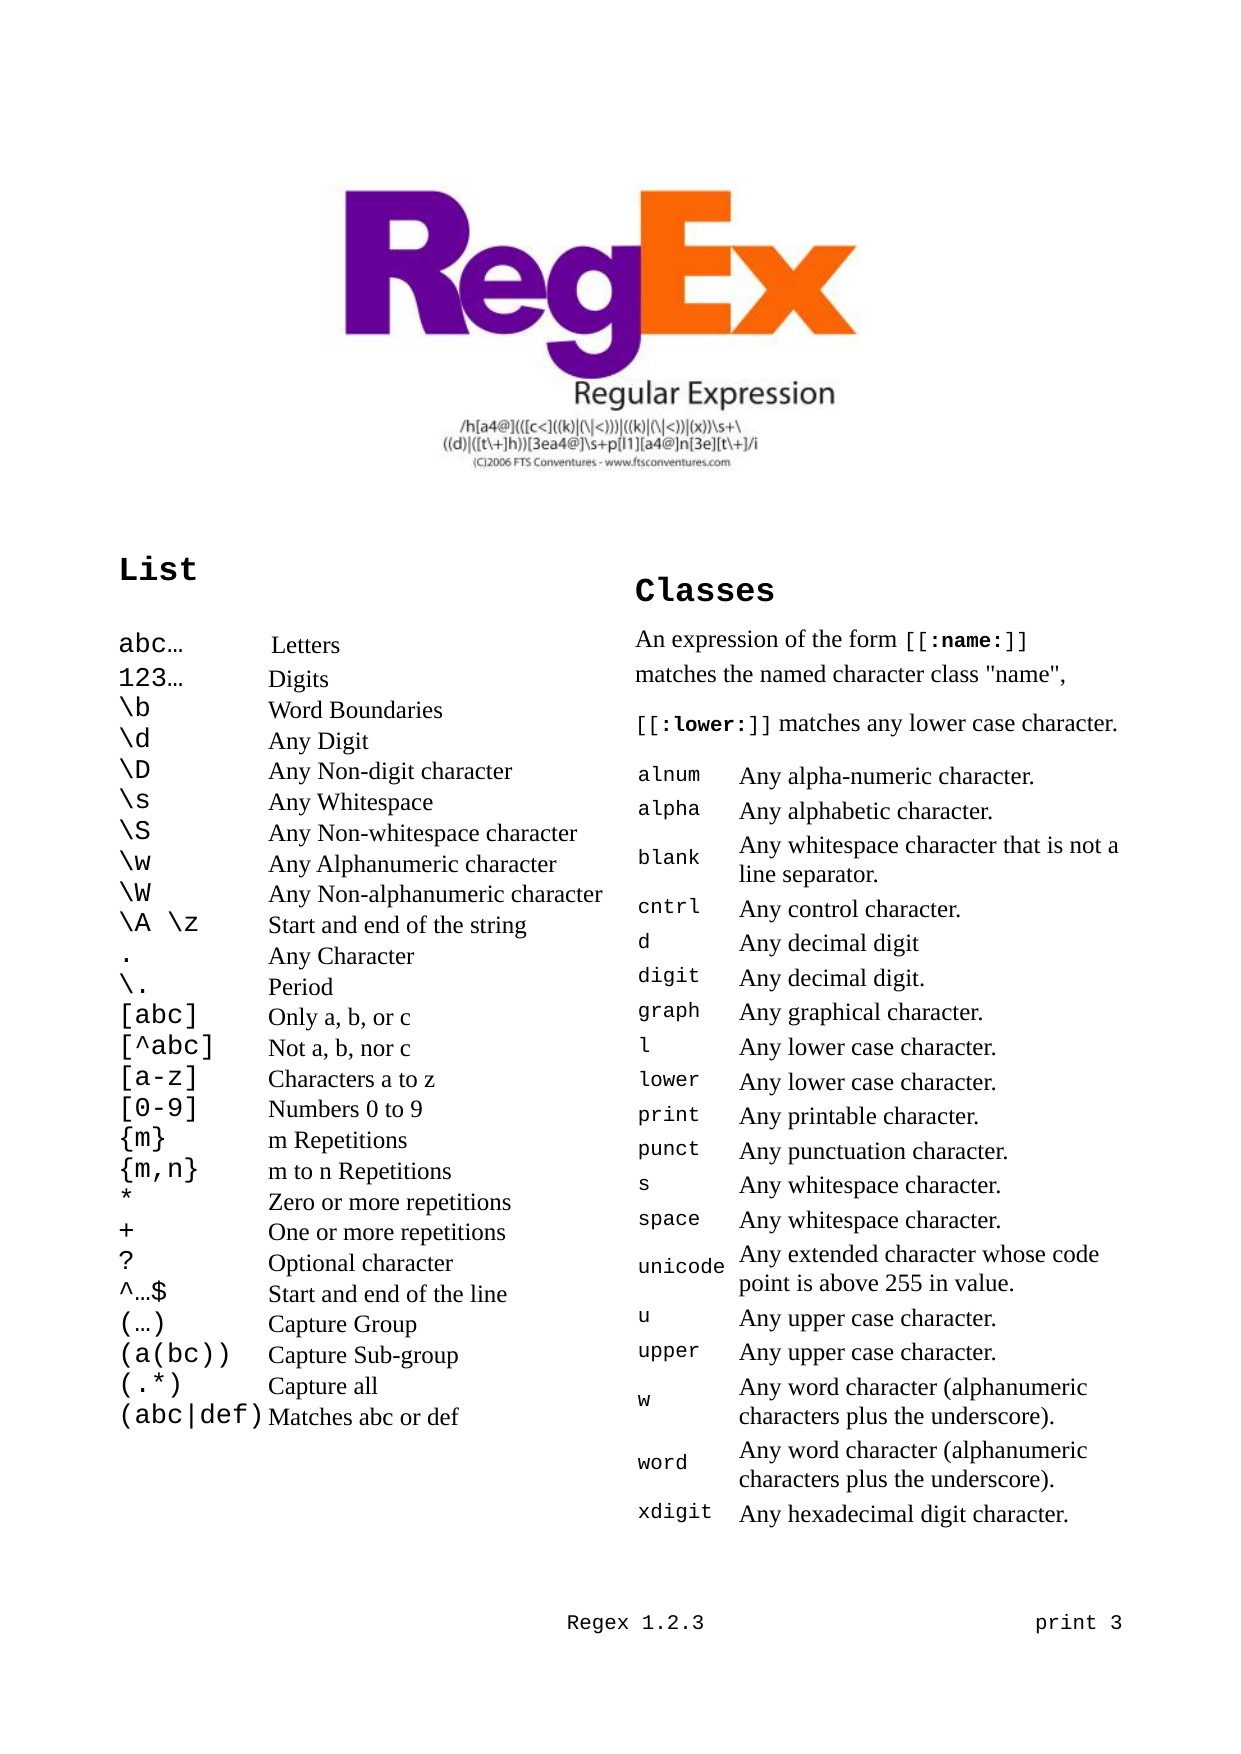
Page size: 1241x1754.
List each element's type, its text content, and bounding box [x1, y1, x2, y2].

table_cell space [635, 1202, 736, 1237]
table_cell Any control character. [736, 891, 1122, 925]
table_cell Only a, b, or c [268, 1001, 605, 1032]
table_cell Any Non-alphanumeric character [268, 879, 605, 909]
table_cell ^…$ [118, 1278, 268, 1309]
picture [307, 143, 933, 516]
table_cell Not a, b, nor c [268, 1032, 605, 1063]
table_cell [^abc] [118, 1032, 268, 1063]
table_cell unicode [635, 1237, 736, 1300]
table_cell Any Digit [268, 725, 605, 756]
table_cell \d [118, 725, 268, 756]
table_cell 123… [118, 663, 268, 694]
table_cell Any decimal digit [736, 925, 1122, 960]
table_cell blank [635, 828, 736, 891]
table_cell \D [118, 756, 268, 786]
table_cell Any graphical character. [736, 995, 1122, 1029]
table_cell \. [118, 971, 268, 1001]
table_cell Any upper case character. [736, 1335, 1122, 1369]
table_cell m Repetitions [268, 1124, 605, 1155]
table_cell Any lower case character. [736, 1064, 1122, 1098]
table_cell Any printable character. [736, 1098, 1122, 1133]
table_cell (…) [118, 1309, 268, 1339]
table_cell + [118, 1216, 268, 1247]
table_cell Any extended character whose code point is above 255 in value. [736, 1237, 1122, 1300]
table_cell [abc] [118, 1001, 268, 1032]
table_cell cntrl [635, 891, 736, 925]
table_cell {m} [118, 1124, 268, 1155]
table_cell ? [118, 1247, 268, 1278]
table_cell l [635, 1029, 736, 1064]
table_cell Matches abc or def [268, 1401, 605, 1432]
table_cell Zero or more repetitions [268, 1186, 605, 1216]
table_cell Digits [268, 663, 605, 694]
table_cell Any Non-digit character [268, 756, 605, 786]
table_cell Any whitespace character that is not a line separator. [736, 828, 1122, 891]
table_cell \S [118, 817, 268, 848]
table_cell alpha [635, 793, 736, 827]
table_cell d [635, 925, 736, 960]
table_cell upper [635, 1335, 736, 1369]
table_cell Any Whitespace [268, 786, 605, 817]
table_cell [0-9] [118, 1094, 268, 1124]
table_cell Period [268, 971, 605, 1001]
table_cell graph [635, 995, 736, 1029]
table_cell punct [635, 1133, 736, 1167]
table_cell Start and end of the string [268, 909, 605, 940]
table_cell Any whitespace character. [736, 1168, 1122, 1202]
table_cell w [635, 1369, 736, 1432]
table_cell lower [635, 1064, 736, 1098]
table_header alnum [635, 758, 736, 793]
table_cell Any Alphanumeric character [268, 848, 605, 878]
table_cell Capture all [268, 1370, 605, 1401]
table_cell Capture Sub-group [268, 1339, 605, 1370]
table_cell Any alphabetic character. [736, 793, 1122, 827]
table_header Any alpha-numeric character. [736, 758, 1122, 793]
table_cell Any Character [268, 940, 605, 971]
table_cell Any upper case character. [736, 1300, 1122, 1334]
table_cell digit [635, 960, 736, 994]
table_cell \A \z [118, 909, 268, 940]
table_cell Any lower case character. [736, 1029, 1122, 1064]
table_header abc… [118, 627, 268, 663]
table_cell (abc|def) [118, 1401, 268, 1432]
table_cell xdigit [635, 1496, 736, 1530]
table_cell Numbers 0 to 9 [268, 1094, 605, 1124]
table_cell Any whitespace character. [736, 1202, 1122, 1237]
table_cell \W [118, 879, 268, 909]
table_cell * [118, 1186, 268, 1216]
table_cell Any punctuation character. [736, 1133, 1122, 1167]
table_cell Optional character [268, 1247, 605, 1278]
table_cell m to n Repetitions [268, 1155, 605, 1186]
table_cell Any decimal digit. [736, 960, 1122, 994]
table_cell {m,n} [118, 1155, 268, 1186]
table_cell s [635, 1168, 736, 1202]
table_cell print [635, 1098, 736, 1133]
table_cell Any Non-whitespace character [268, 817, 605, 848]
table_cell Characters a to z [268, 1063, 605, 1093]
text An expression of the form [[:name:]] matches the named character class "name", [635, 624, 1122, 688]
table_cell u [635, 1300, 736, 1334]
table_cell [a-z] [118, 1063, 268, 1093]
table_cell Start and end of the line [268, 1278, 605, 1309]
table_cell Any word character (alphanumeric characters plus the underscore). [736, 1369, 1122, 1432]
table_cell \w [118, 848, 268, 878]
table_cell Any word character (alphanumeric characters plus the underscore). [736, 1433, 1122, 1496]
subtitle Classes [635, 573, 1122, 611]
table_cell One or more repetitions [268, 1216, 605, 1247]
table_cell Capture Group [268, 1309, 605, 1339]
table_cell . [118, 940, 268, 971]
table_cell (a(bc)) [118, 1339, 268, 1370]
table_cell Word Boundaries [268, 694, 605, 725]
subtitle List [118, 553, 605, 591]
table_cell \b [118, 694, 268, 725]
text [[:lower:]] matches any lower case character. [635, 708, 1122, 738]
table_header Letters [268, 627, 605, 663]
table_cell (.*) [118, 1370, 268, 1401]
table_cell word [635, 1433, 736, 1496]
table_cell \s [118, 786, 268, 817]
table_cell Any hexadecimal digit character. [736, 1496, 1122, 1530]
